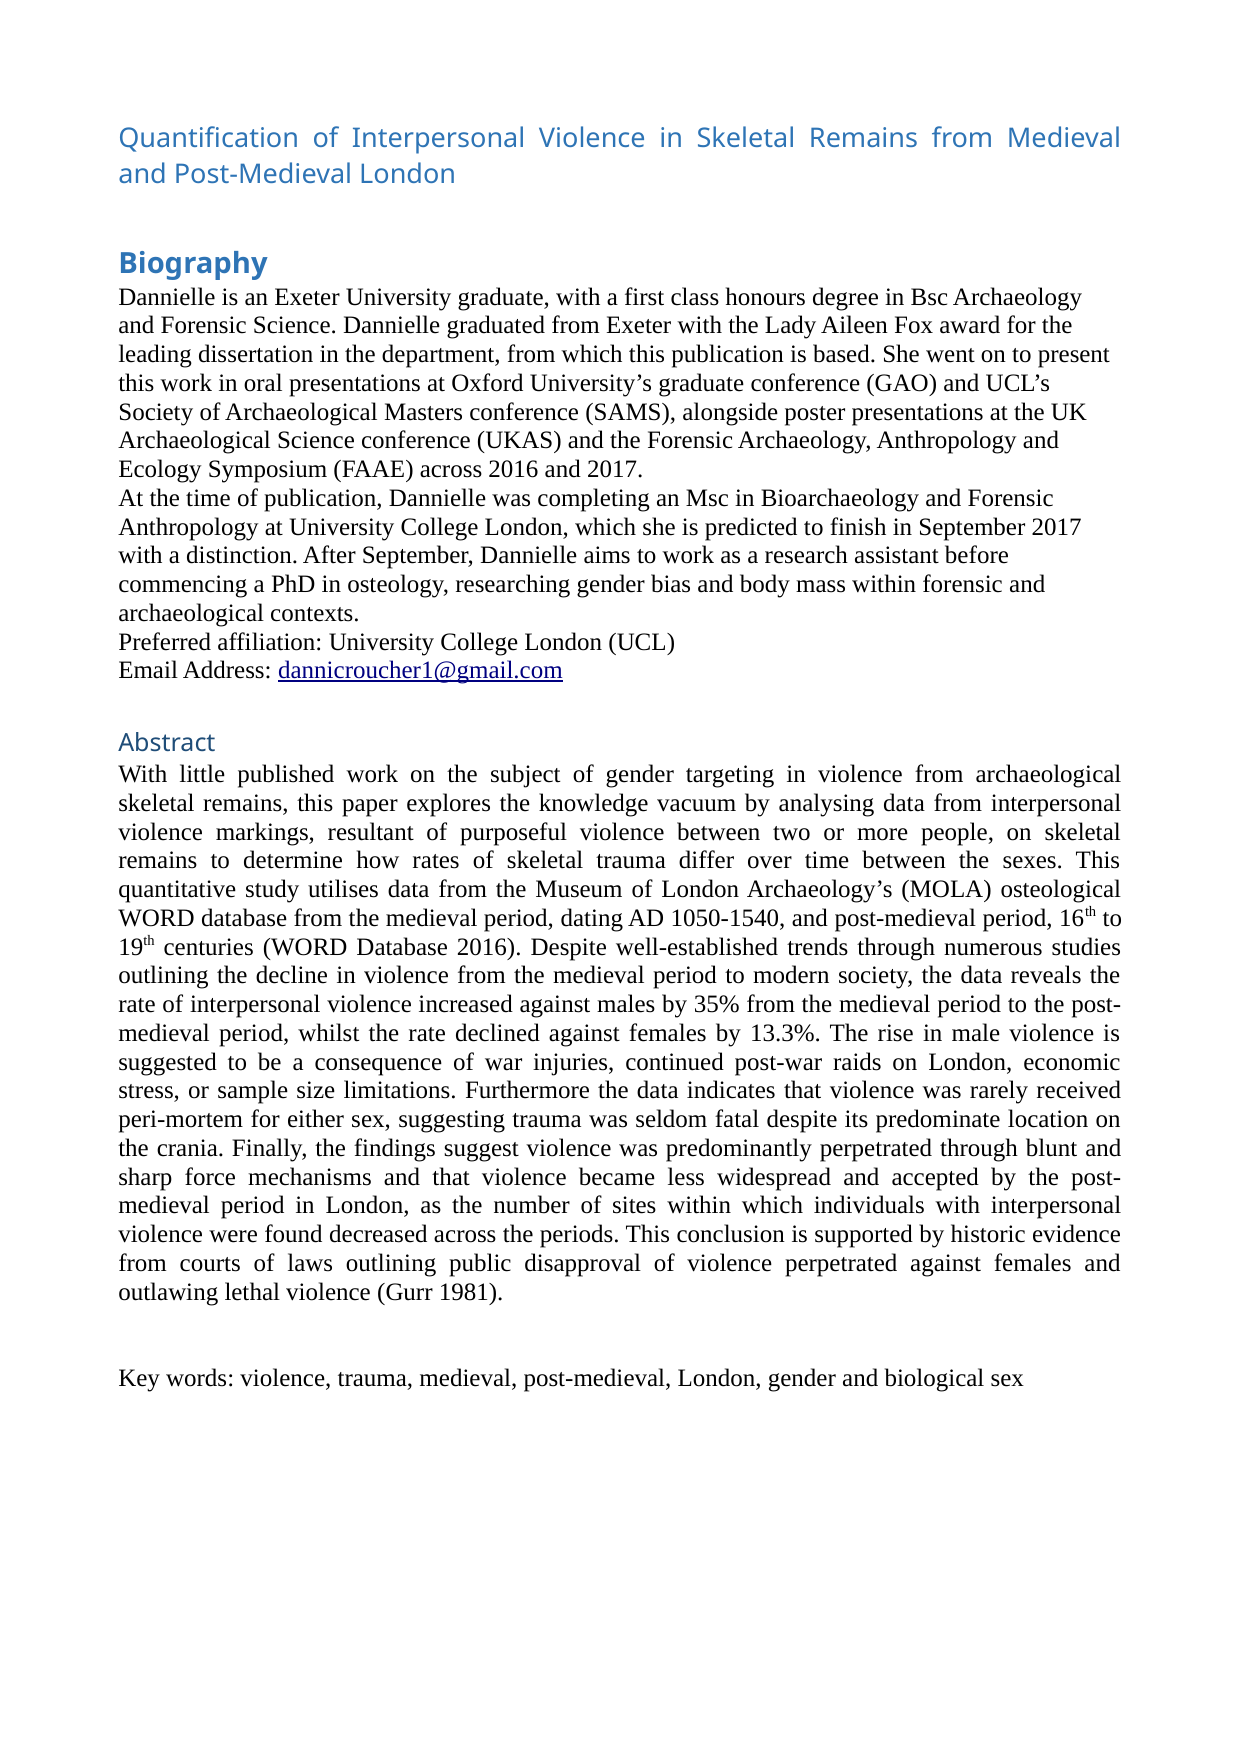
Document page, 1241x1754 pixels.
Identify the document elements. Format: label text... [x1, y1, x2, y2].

subtitle Abstract [118, 725, 1122, 759]
text Dannielle is an Exeter University graduate, with a first class honours degree in Bsc Archaeology and Forensic Science. Dannielle graduated from Exeter with the Lady Aileen Fox award for the leading dissertation in the department, from which this publication is based. She went on to present this work in oral presentations at Oxford University’s graduate conference (GAO) and UCL’s Society of Archaeological Masters conference (SAMS), alongside poster presentations at the UK Archaeological Science conference (UKAS) and the Forensic Archaeology, Anthropology and Ecology Symposium (FAAE) across 2016 and 2017. [118, 282, 1122, 483]
text At the time of publication, Dannielle was completing an Msc in Bioarchaeology and Forensic Anthropology at University College London, which she is predicted to finish in September 2017 with a distinction. After September, Dannielle aims to work as a research assistant before commencing a PhD in osteology, researching gender bias and body mass within forensic and archaeological contexts. [118, 483, 1122, 627]
text Email Address: dannicroucher1@gmail.com [118, 655, 1122, 684]
text With little published work on the subject of gender targeting in violence from archaeological skeletal remains, this paper explores the knowledge vacuum by analysing data from interpersonal violence markings, resultant of purposeful violence between two or more people, on skeletal remains to determine how rates of skeletal trauma differ over time between the sexes. This quantitative study utilises data from the Museum of London Archaeology’s (MOLA) osteological WORD database from the medieval period, dating AD 1050-1540, and post-medieval period, 16th to 19th centuries (WORD Database 2016). Despite well-established trends through numerous studies outlining the decline in violence from the medieval period to modern society, the data reveals the rate of interpersonal violence increased against males by 35% from the medieval period to the post-medieval period, whilst the rate declined against females by 13.3%. The rise in male violence is suggested to be a consequence of war injuries, continued post-war raids on London, economic stress, or sample size limitations. Furthermore the data indicates that violence was rarely received peri-mortem for either sex, suggesting trauma was seldom fatal despite its predominate location on the crania. Finally, the findings suggest violence was predominantly perpetrated through blunt and sharp force mechanisms and that violence became less widespread and accepted by the post-medieval period in London, as the number of sites within which individuals with interpersonal violence were found decreased across the periods. This conclusion is supported by historic evidence from courts of laws outlining public disapproval of violence perpetrated against females and outlawing lethal violence (Gurr 1981). [118, 759, 1122, 1305]
text Quantification of Interpersonal Violence in Skeletal Remains from Medieval and Post-Medieval London [118, 118, 1122, 192]
text Key words: violence, trauma, medieval, post-medieval, London, gender and biological sex [118, 1363, 1122, 1392]
subtitle Biography [118, 242, 1122, 282]
text Preferred affiliation: University College London (UCL) [118, 627, 1122, 655]
